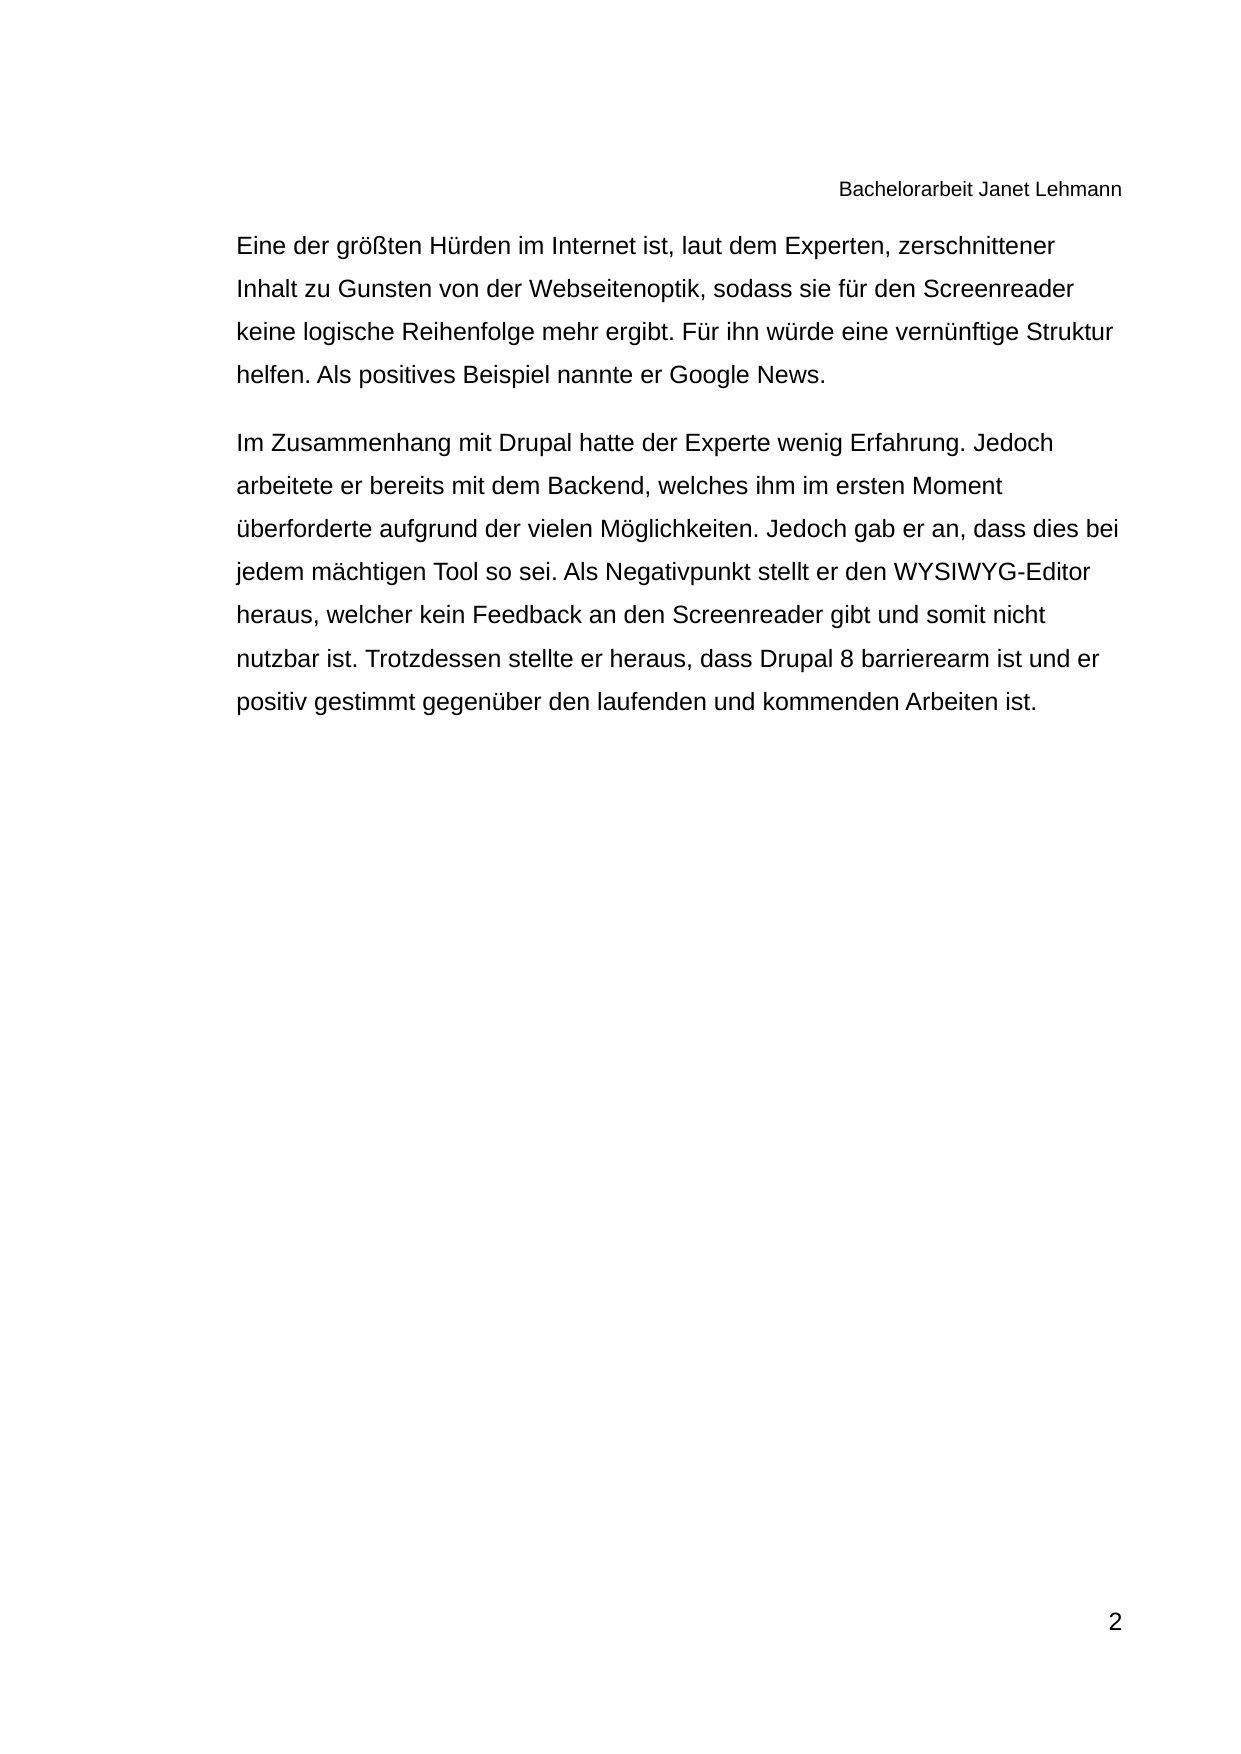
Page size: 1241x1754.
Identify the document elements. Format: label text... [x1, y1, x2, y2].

text Eine der größten Hürden im Internet ist, laut dem Experten, zerschnittener Inhalt zu Gunsten von der Webseitenoptik, sodass sie für den Screenreader keine logische Reihenfolge mehr ergibt. Für ihn würde eine vernünftige Struktur helfen. Als positives Beispiel nannte er Google News. [236, 231, 1122, 389]
text Im Zusammenhang mit Drupal hatte der Experte wenig Erfahrung. Jedoch arbeitete er bereits mit dem Backend, welches ihm im ersten Moment überforderte aufgrund der vielen Möglichkeiten. Jedoch gab er an, dass dies bei jedem mächtigen Tool so sei. Als Negativpunkt stellt er den WYSIWYG-Editor heraus, welcher kein Feedback an den Screenreader gibt und somit nicht nutzbar ist. Trotzdessen stellte er heraus, dass Drupal 8 barrierearm ist und er positiv gestimmt gegenüber den laufenden und kommenden Arbeiten ist. [236, 428, 1122, 715]
